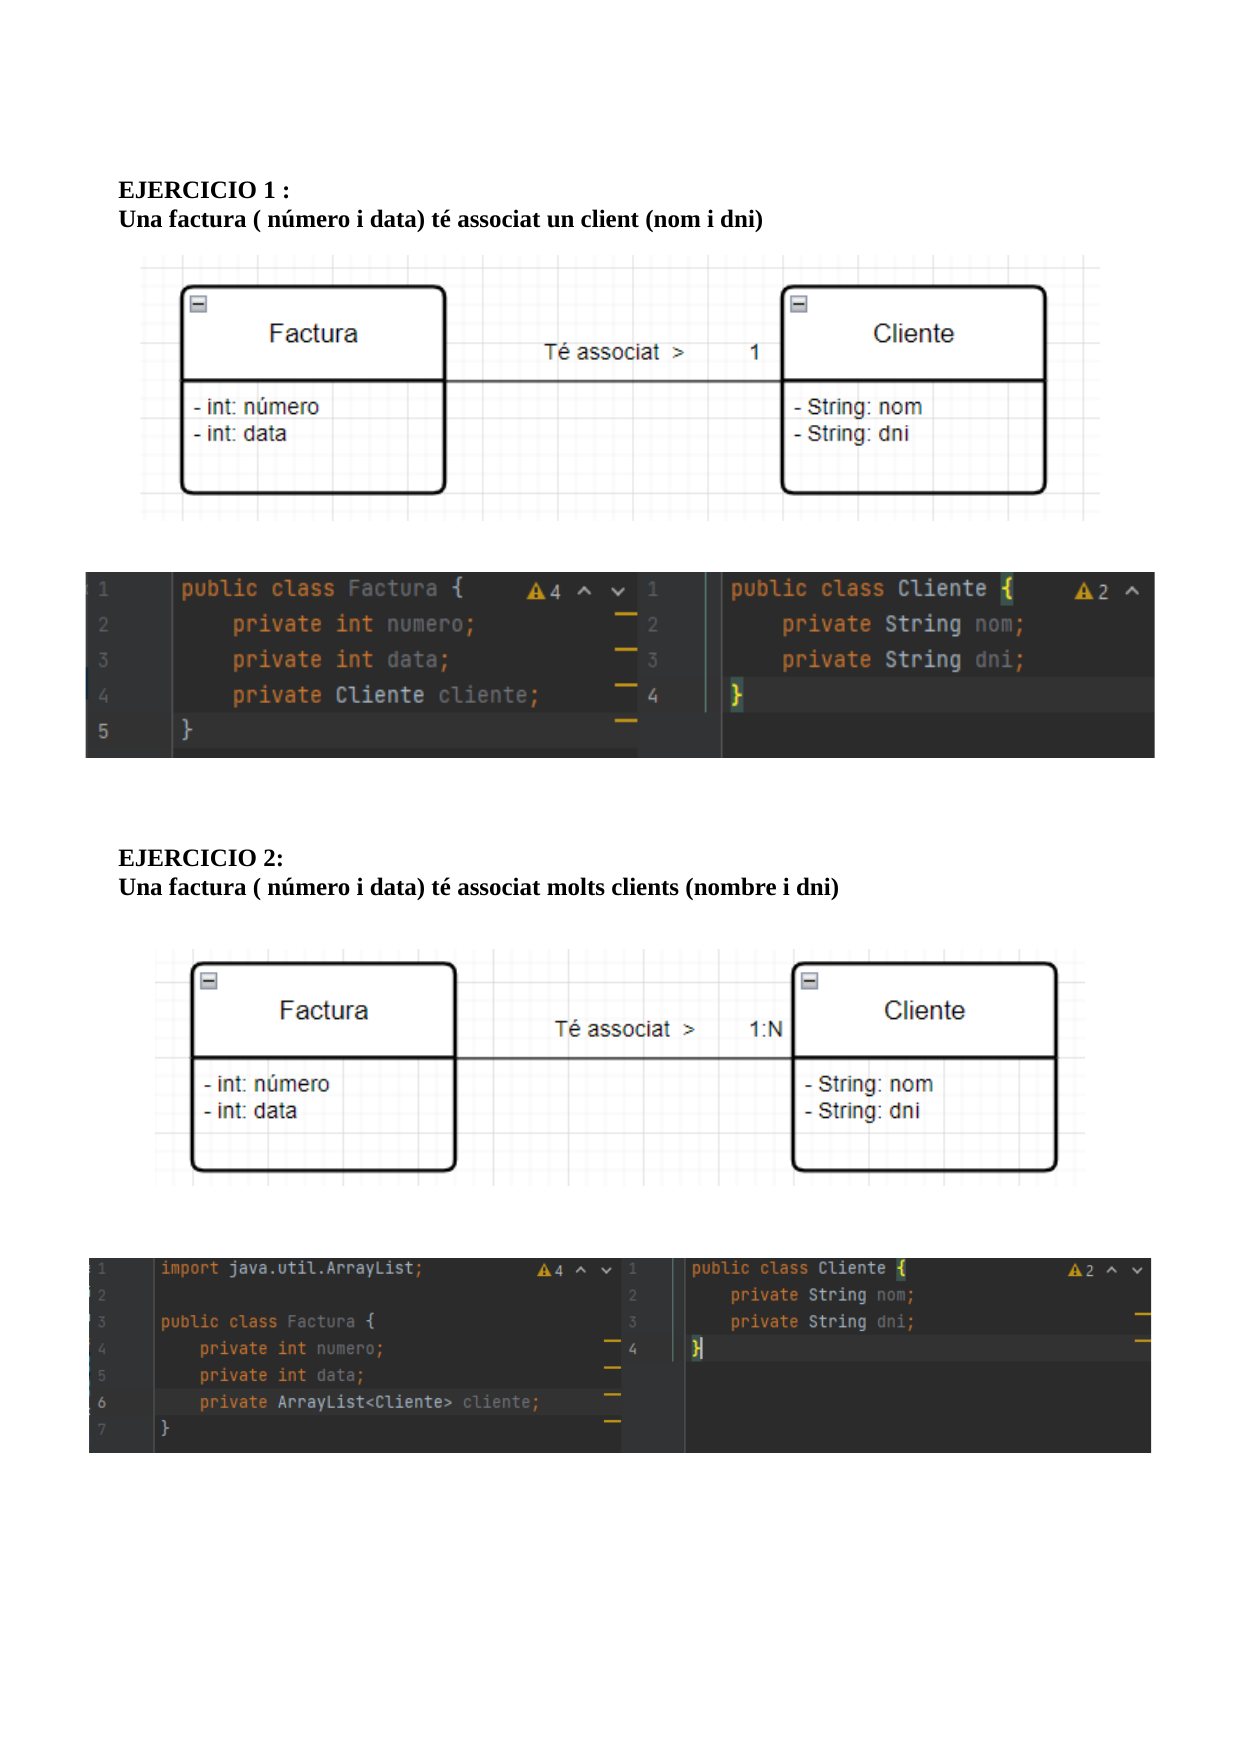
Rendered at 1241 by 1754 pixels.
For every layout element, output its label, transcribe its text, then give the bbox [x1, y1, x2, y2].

text Una factura ( número i data) té associat molts clients (nombre i dni) [118, 872, 1122, 901]
picture [140, 255, 1100, 521]
text Una factura ( número i data) té associat un client (nom i dni) [118, 204, 1122, 233]
picture [89, 1258, 1152, 1453]
picture [155, 949, 1085, 1186]
text EJERCICIO 2: [118, 843, 1122, 872]
text EJERCICIO 1 : [118, 176, 1122, 204]
picture [85, 572, 1155, 758]
